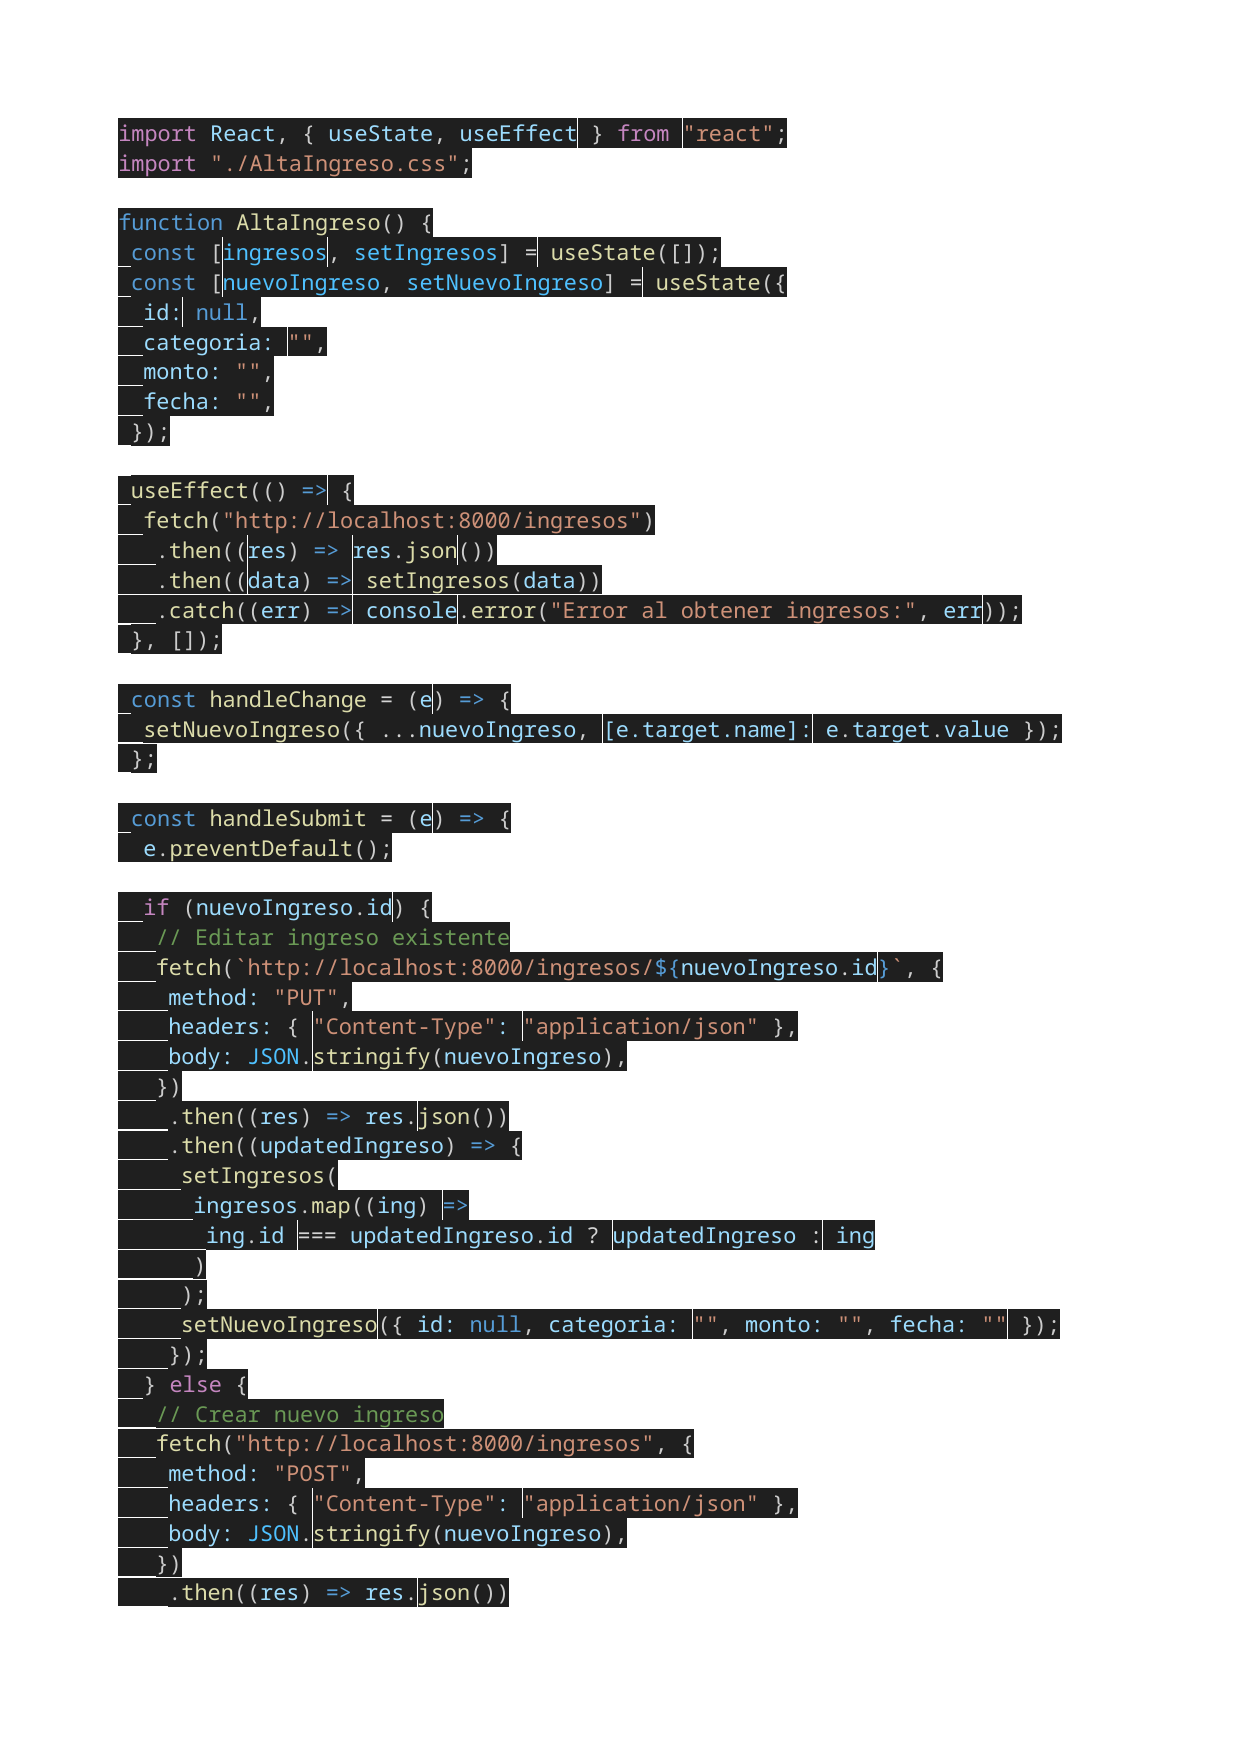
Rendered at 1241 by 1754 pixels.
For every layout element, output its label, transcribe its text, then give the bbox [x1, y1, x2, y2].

text setIngresos( [118, 1160, 1122, 1190]
text fecha: "", [118, 386, 1122, 416]
text }); [118, 1339, 1122, 1369]
text setNuevoIngreso({ ...nuevoIngreso, [e.target.name]: e.target.value }); [118, 714, 1122, 743]
text .catch((err) => console.error("Error al obtener ingresos:", err)); [118, 594, 1122, 624]
text .then((updatedIngreso) => { [118, 1131, 1122, 1160]
text ing.id === updatedIngreso.id ? updatedIngreso : ing [118, 1220, 1122, 1250]
text }) [118, 1548, 1122, 1577]
text id: null, [118, 297, 1122, 327]
text e.preventDefault(); [118, 833, 1122, 862]
text }); [118, 416, 1122, 446]
text .then((res) => res.json()) [118, 1577, 1122, 1607]
text ); [118, 1279, 1122, 1309]
text import React, { useState, useEffect } from "react"; [118, 118, 1122, 148]
text ) [118, 1250, 1122, 1279]
text .then((data) => setIngresos(data)) [118, 565, 1122, 594]
text import "./AltaIngreso.css"; [118, 148, 1122, 178]
text function AltaIngreso() { [118, 207, 1122, 237]
text useEffect(() => { [118, 475, 1122, 505]
text const handleSubmit = (e) => { [118, 803, 1122, 833]
text body: JSON.stringify(nuevoIngreso), [118, 1041, 1122, 1071]
text fetch(`http://localhost:8000/ingresos/${nuevoIngreso.id}`, { [118, 952, 1122, 982]
text fetch("http://localhost:8000/ingresos") [118, 505, 1122, 535]
text body: JSON.stringify(nuevoIngreso), [118, 1518, 1122, 1548]
text method: "POST", [118, 1458, 1122, 1488]
text if (nuevoIngreso.id) { [118, 892, 1122, 922]
text const [ingresos, setIngresos] = useState([]); [118, 237, 1122, 267]
text // Crear nuevo ingreso [118, 1399, 1122, 1428]
text headers: { "Content-Type": "application/json" }, [118, 1011, 1122, 1041]
text .then((res) => res.json()) [118, 535, 1122, 565]
text ingresos.map((ing) => [118, 1190, 1122, 1220]
text }, []); [118, 624, 1122, 654]
text const handleChange = (e) => { [118, 684, 1122, 714]
text } else { [118, 1369, 1122, 1399]
text const [nuevoIngreso, setNuevoIngreso] = useState({ [118, 267, 1122, 297]
text headers: { "Content-Type": "application/json" }, [118, 1488, 1122, 1518]
text categoria: "", [118, 327, 1122, 356]
text setNuevoIngreso({ id: null, categoria: "", monto: "", fecha: "" }); [118, 1309, 1122, 1339]
text }) [118, 1071, 1122, 1101]
text }; [118, 743, 1122, 773]
text fetch("http://localhost:8000/ingresos", { [118, 1428, 1122, 1458]
text method: "PUT", [118, 982, 1122, 1011]
text .then((res) => res.json()) [118, 1101, 1122, 1131]
text // Editar ingreso existente [118, 922, 1122, 952]
text monto: "", [118, 356, 1122, 386]
